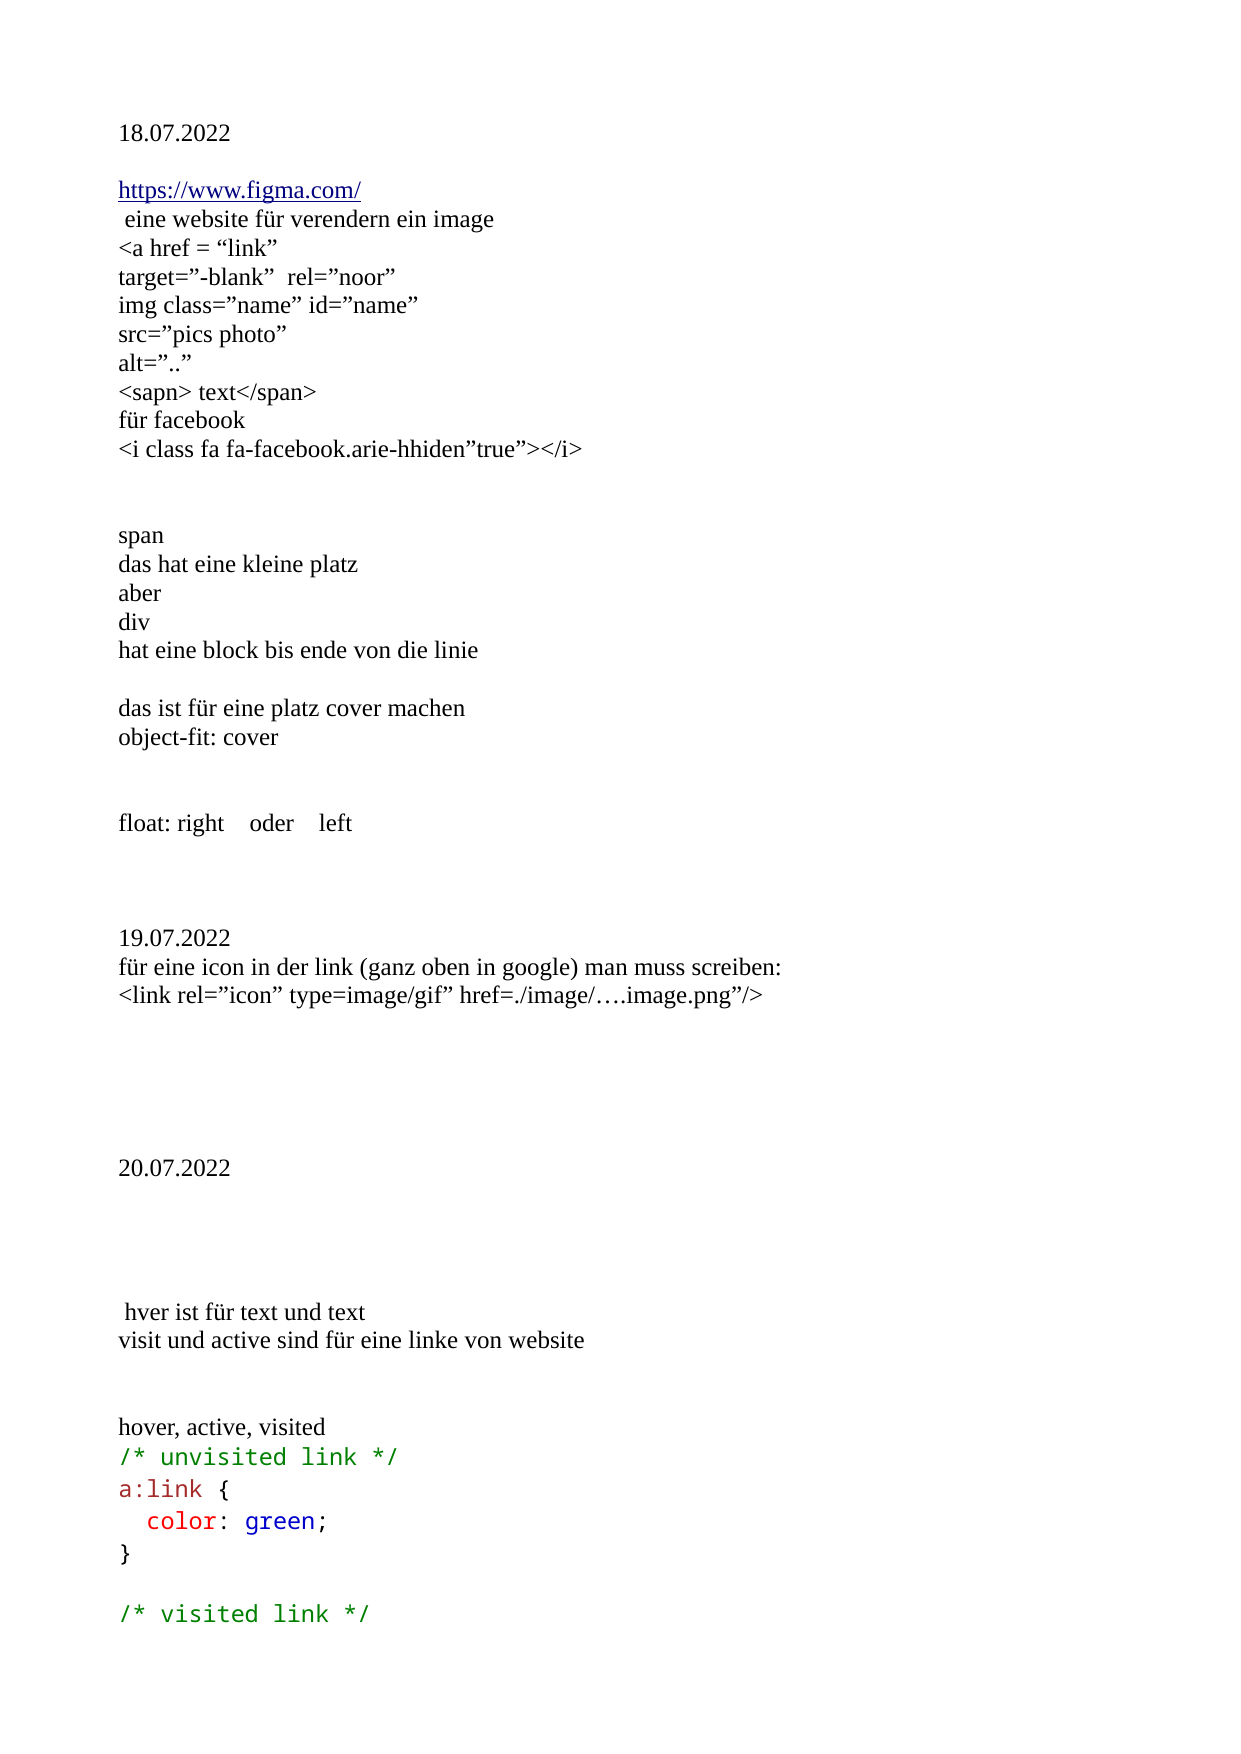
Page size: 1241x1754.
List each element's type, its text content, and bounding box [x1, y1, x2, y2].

text <sapn> text</span> [118, 377, 1122, 406]
text img class=”name” id=”name” [118, 291, 1122, 319]
text float: right oder left [118, 808, 1122, 837]
text für eine icon in der link (ganz oben in google) man muss screiben: [118, 952, 1122, 981]
text object-fit: cover [118, 722, 1122, 751]
text aber [118, 578, 1122, 607]
text src=”pics photo” [118, 319, 1122, 348]
text <a href = “link” [118, 233, 1122, 262]
text 19.07.2022 [118, 923, 1122, 952]
text alt=”..” [118, 348, 1122, 377]
text 20.07.2022 [118, 1153, 1122, 1182]
text <link rel=”icon” type=image/gif” href=./image/….image.png”/> [118, 981, 1122, 1009]
text hover, active, visited [118, 1412, 1122, 1441]
text https://www.figma.com/ [118, 176, 1122, 204]
text das hat eine kleine platz [118, 549, 1122, 578]
text für facebook [118, 406, 1122, 434]
text eine website für verendern ein image [118, 204, 1122, 233]
text target=”-blank” rel=”noor” [118, 262, 1122, 291]
text <i class fa fa-facebook.arie-hhiden”true”></i> [118, 434, 1122, 463]
text das ist für eine platz cover machen [118, 693, 1122, 722]
text div [118, 607, 1122, 636]
text visit und active sind für eine linke von website [118, 1326, 1122, 1354]
text /* unvisited link */ a:link { color: green; } /* visited link */ [118, 1441, 1122, 1629]
text span [118, 521, 1122, 549]
text 18.07.2022 [118, 118, 1122, 147]
text hat eine block bis ende von die linie [118, 636, 1122, 664]
text hver ist für text und text [118, 1297, 1122, 1326]
